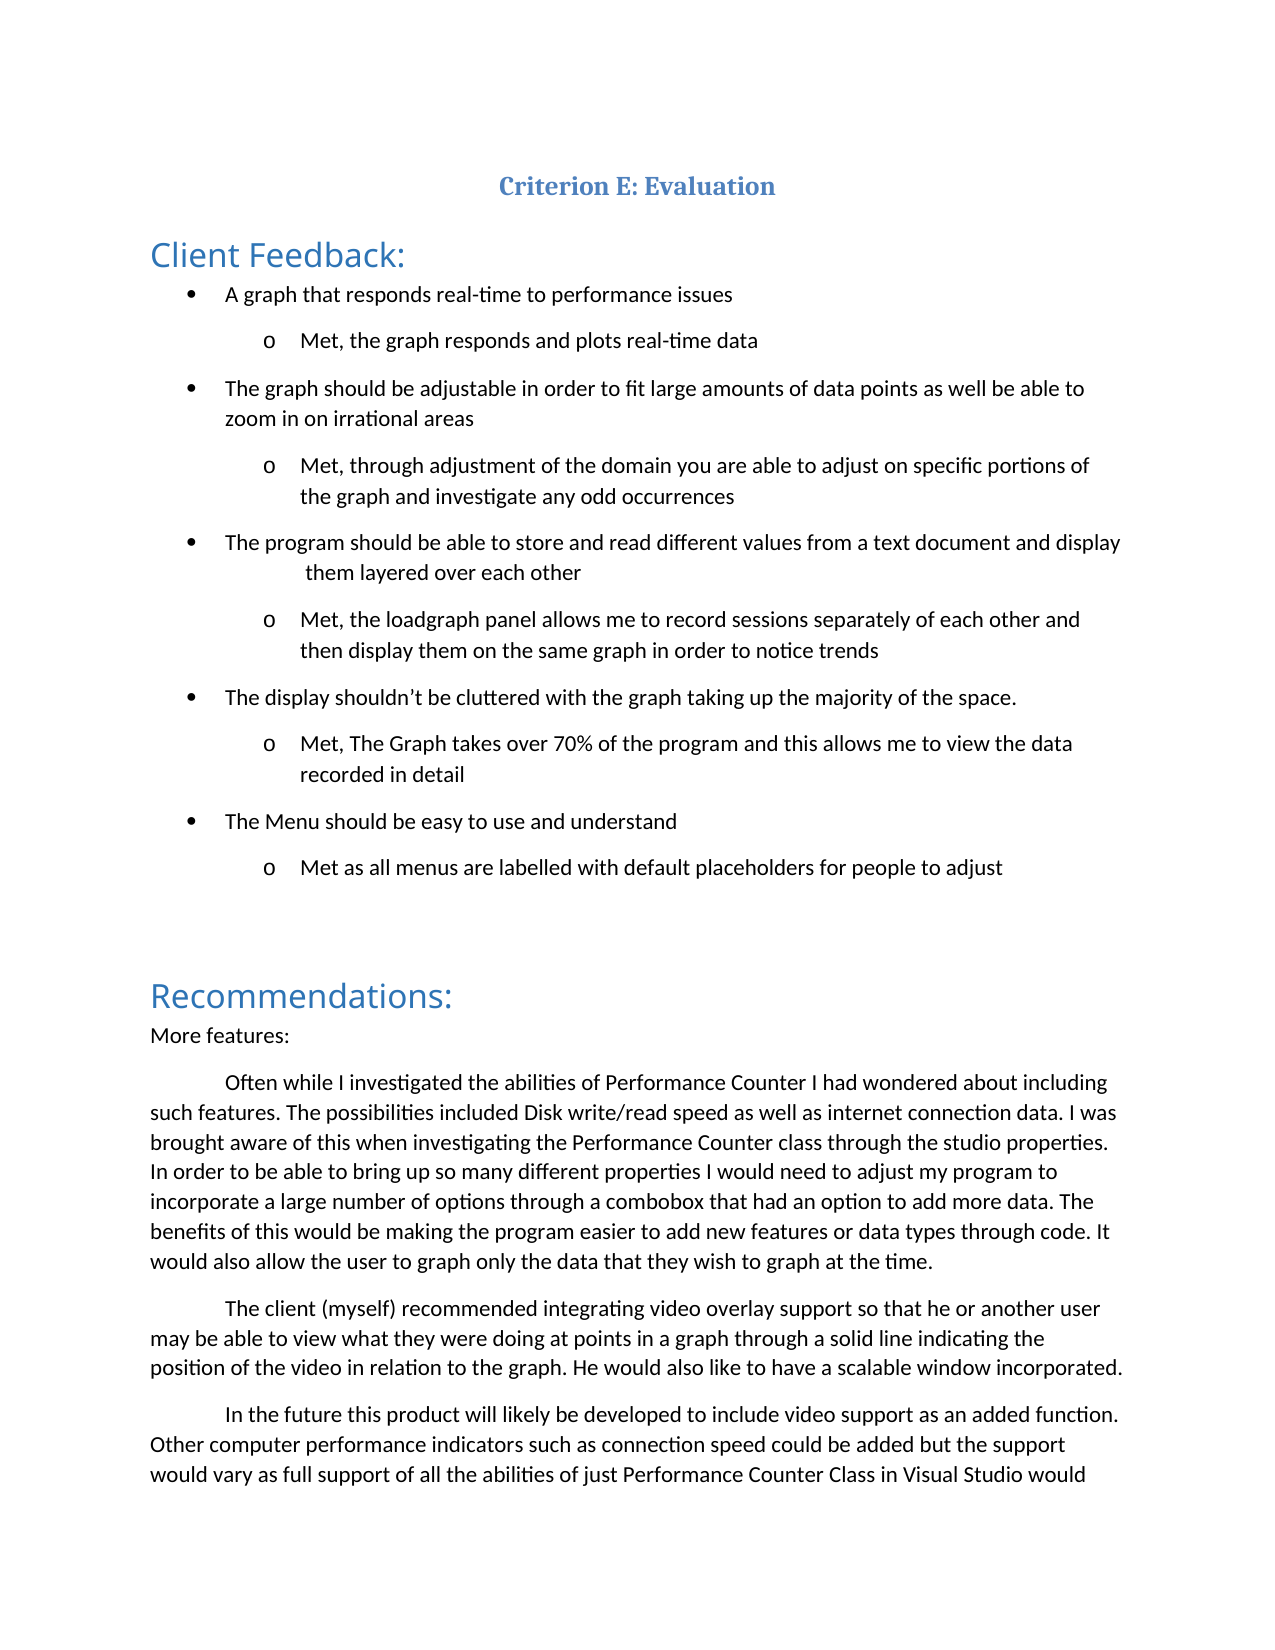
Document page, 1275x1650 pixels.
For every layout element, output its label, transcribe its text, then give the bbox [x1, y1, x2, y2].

list The program should be able to store and read different values from a text document and display them layered over each other [187, 528, 1125, 586]
subtitle Recommendations: [150, 973, 1125, 1018]
text In the future this product will likely be developed to include video support as an added function. Other computer performance indicators such as connection speed could be added but the support would vary as full support of all the abilities of just Performance Counter Class in Visual Studio would [150, 1400, 1125, 1488]
text Often while I investigated the abilities of Performance Counter I had wondered about including such features. The possibilities included Disk write/read speed as well as internet connection data. I was brought aware of this when investigating the Performance Counter class through the studio properties. In order to be able to bring up so many different properties I would need to adjust my program to incorporate a large number of options through a combobox that had an option to add more data. The benefits of this would be making the program easier to add new features or data types through code. It would also allow the user to graph only the data that they wish to graph at the time. [150, 1068, 1125, 1275]
list Met, through adjustment of the domain you are able to adjust on specific portions of the graph and investigate any odd occurrences [262, 451, 1125, 510]
subtitle Client Feedback: [150, 232, 1125, 277]
list A graph that responds real-time to performance issues [187, 280, 1125, 308]
list Met as all menus are labelled with default placeholders for people to adjust [262, 853, 1125, 882]
list Met, the loadgraph panel allows me to record sessions separately of each other and then display them on the same graph in order to notice trends [262, 605, 1125, 664]
list The display shouldn’t be cluttered with the graph taking up the majority of the space. [187, 683, 1125, 711]
text The client (myself) recommended integrating video overlay support so that he or another user may be able to view what they were doing at points in a graph through a solid line indicating the position of the video in relation to the graph. He would also like to have a scalable window incorporated. [150, 1294, 1125, 1382]
subtitle Criterion E: Evaluation [150, 171, 1125, 202]
text More features: [150, 1021, 1125, 1049]
list The graph should be adjustable in order to fit large amounts of data points as well be able to zoom in on irrational areas [187, 374, 1125, 432]
list The Menu should be easy to use and understand [187, 807, 1125, 835]
list Met, the graph responds and plots real-time data [262, 327, 1125, 356]
list Met, The Graph takes over 70% of the program and this allows me to view the data recorded in detail [262, 729, 1125, 788]
